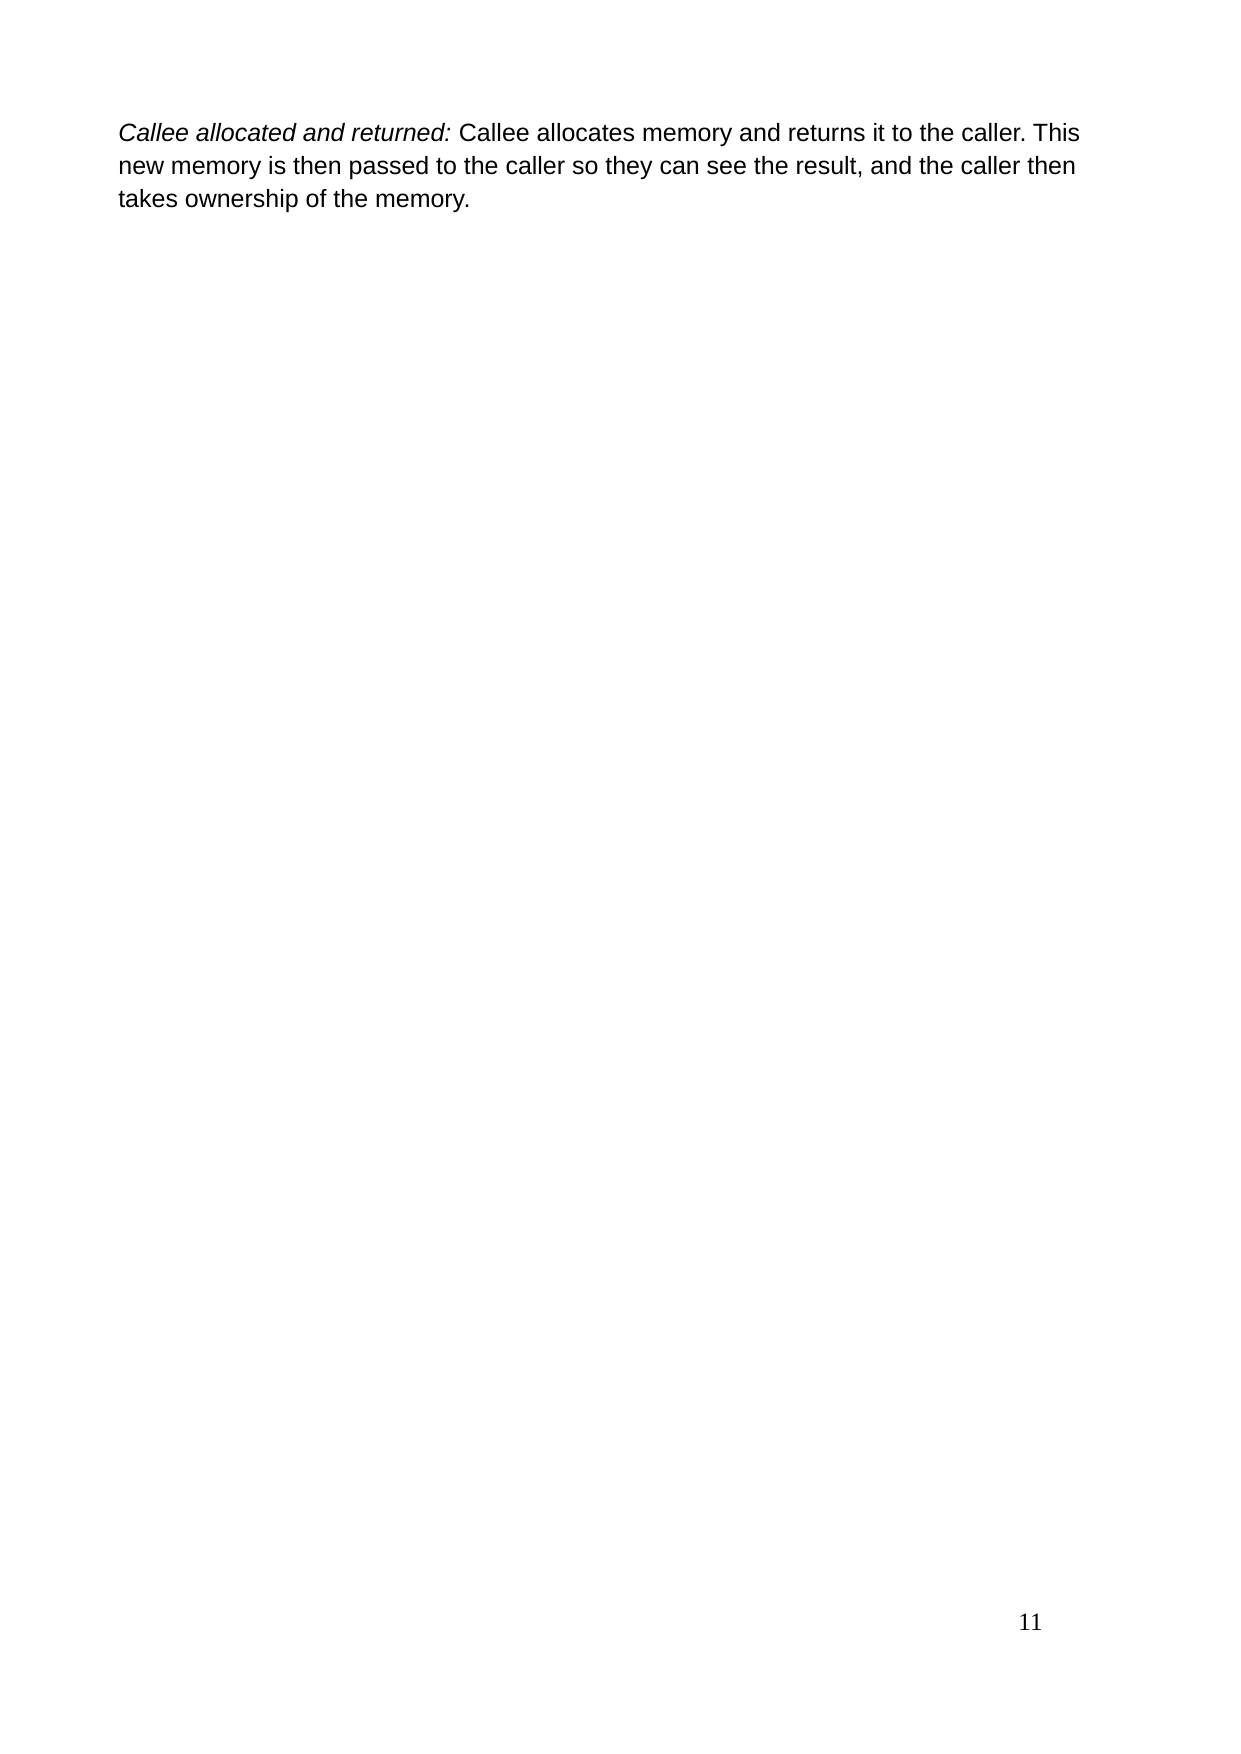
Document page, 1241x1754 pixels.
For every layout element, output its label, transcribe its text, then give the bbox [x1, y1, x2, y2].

text Callee allocated and returned: Callee allocates memory and returns it to the caller. This new memory is then passed to the caller so they can see the result, and the caller then takes ownership of the memory. [118, 118, 1122, 213]
